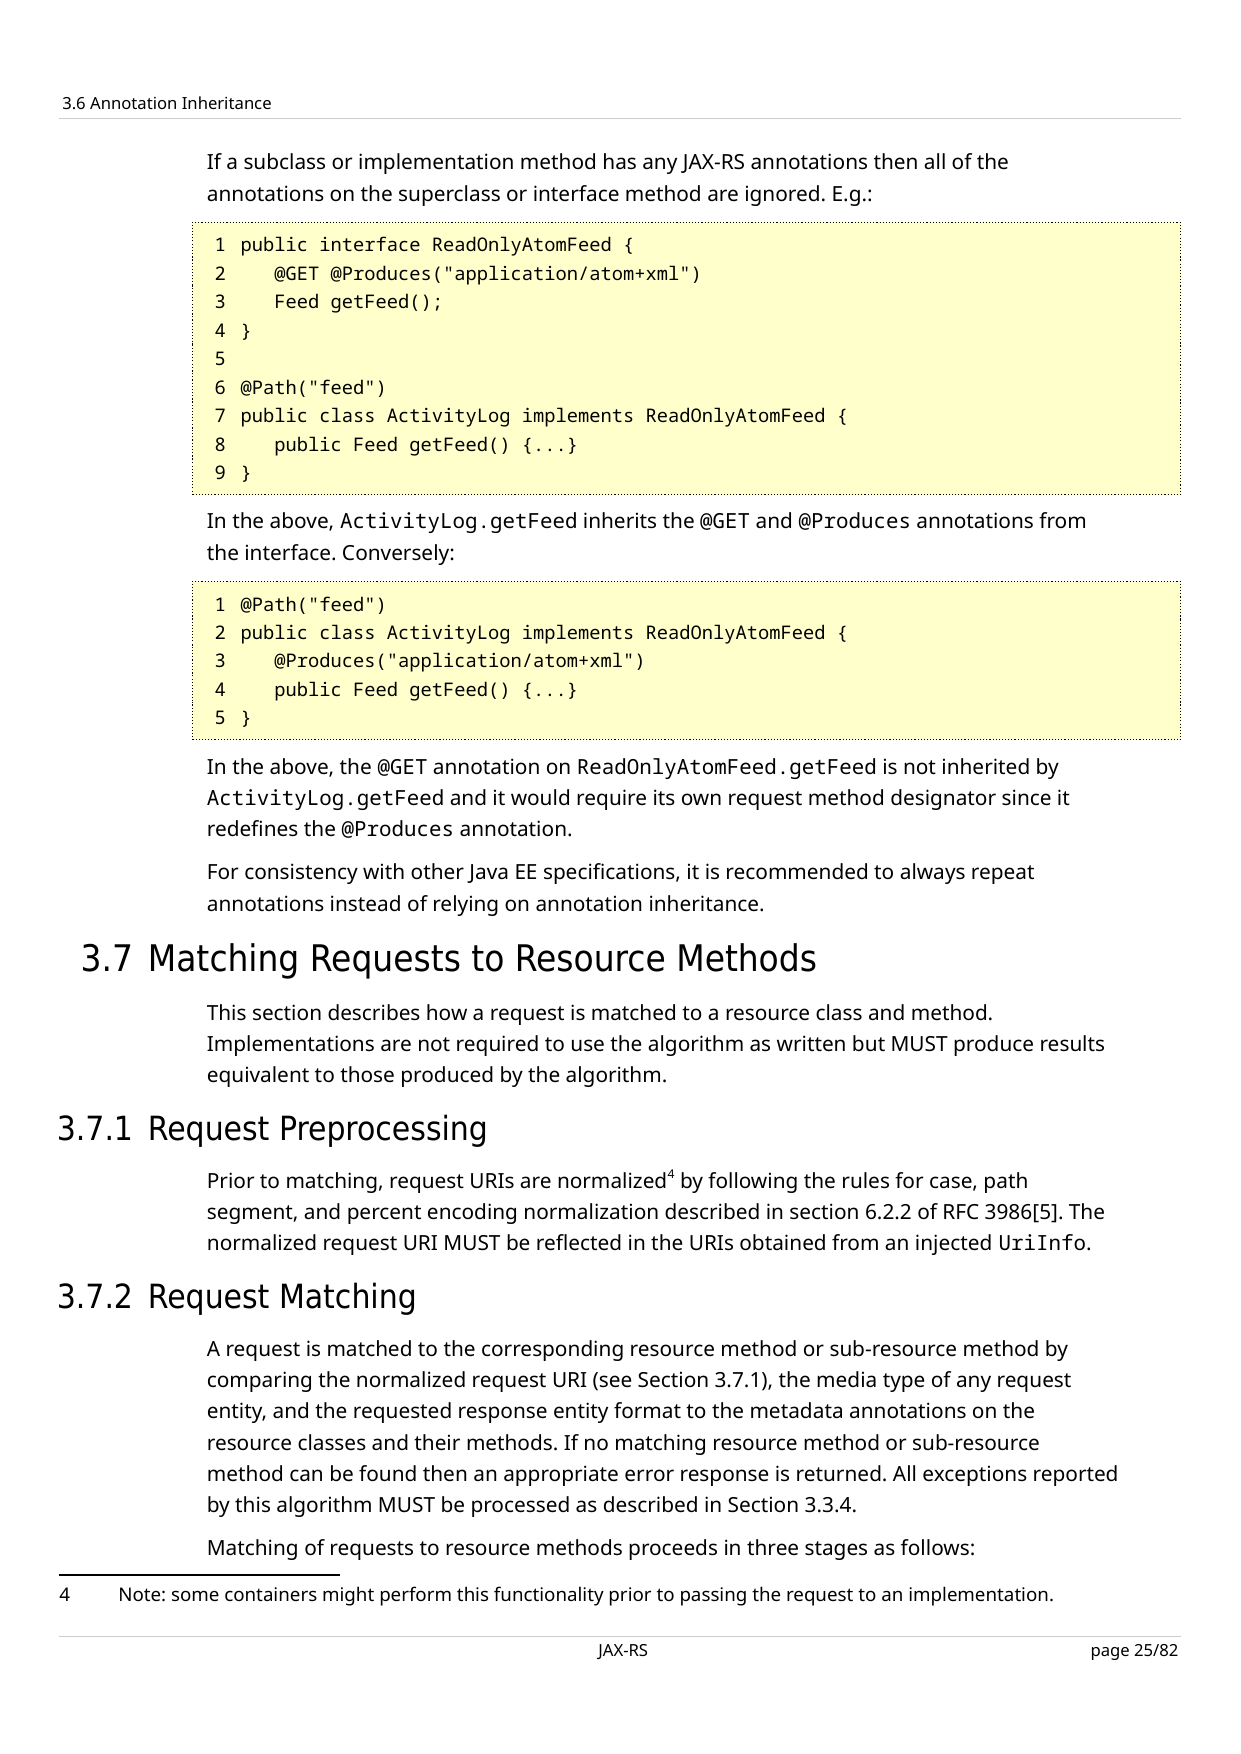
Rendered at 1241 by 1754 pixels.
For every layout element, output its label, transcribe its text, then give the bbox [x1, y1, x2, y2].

list Feed getFeed(); [192, 279, 1181, 307]
list public class ActivityLog implements ReadOnlyAtomFeed { [192, 609, 1181, 638]
text For consistency with other Java EE specifications, it is recommended to always repeat annotations instead of relying on annotation inheritance. [207, 857, 1122, 917]
list } [192, 694, 1181, 740]
text Matching of requests to resource methods proceeds in three stages as follows: [207, 1533, 1122, 1562]
list public interface ReadOnlyAtomFeed { [192, 222, 1181, 250]
text Note: some containers might perform this functionality prior to passing the request to an implementation. [59, 1581, 1181, 1606]
list } [192, 449, 1181, 495]
text In the above, the @GET annotation on ReadOnlyAtomFeed.getFeed is not inherited by ActivityLog.getFeed and it would require its own request method designator since it redefines the @Produces annotation. [207, 752, 1122, 843]
list public class ActivityLog implements ReadOnlyAtomFeed { [192, 392, 1181, 421]
list public Feed getFeed() {...} [192, 421, 1181, 449]
list } [192, 307, 1181, 336]
text In the above, ActivityLog.getFeed inherits the @GET and @Produces annotations from the interface. Conversely: [207, 507, 1122, 566]
list @Path("feed") [192, 364, 1181, 392]
text A request is matched to the corresponding resource method or sub-resource method by comparing the normalized request URI (see Section 3.7.1), the media type of any request entity, and the requested response entity format to the metadata annotations on the resource classes and their methods. If no matching resource method or sub-resource method can be found then an appropriate error response is returned. All exceptions reported by this algorithm MUST be processed as described in Section 3.3.4. [207, 1334, 1122, 1519]
subtitle Request Matching [133, 1277, 1181, 1316]
list @GET @Produces("application/atom+xml") [192, 250, 1181, 279]
list public Feed getFeed() {...} [192, 666, 1181, 694]
text This section describes how a request is matched to a resource class and method. Implementations are not required to use the algorithm as written but MUST produce results equivalent to those produced by the algorithm. [207, 998, 1122, 1089]
list @Produces("application/atom+xml") [192, 638, 1181, 666]
text If a subclass or implementation method has any JAX-RS annotations then all of the annotations on the superclass or interface method are ignored. E.g.: [207, 147, 1122, 207]
list @Path("feed") [192, 581, 1181, 609]
subtitle Request Preprocessing [133, 1109, 1181, 1148]
subtitle Matching Requests to Resource Methods [133, 938, 1181, 980]
text Prior to matching, request URIs are normalized by following the rules for case, path segment, and percent encoding normalization described in section 6.2.2 of RFC 3986[5]. The normalized request URI MUST be reflected in the URIs obtained from an injected UriInfo. [207, 1166, 1122, 1257]
